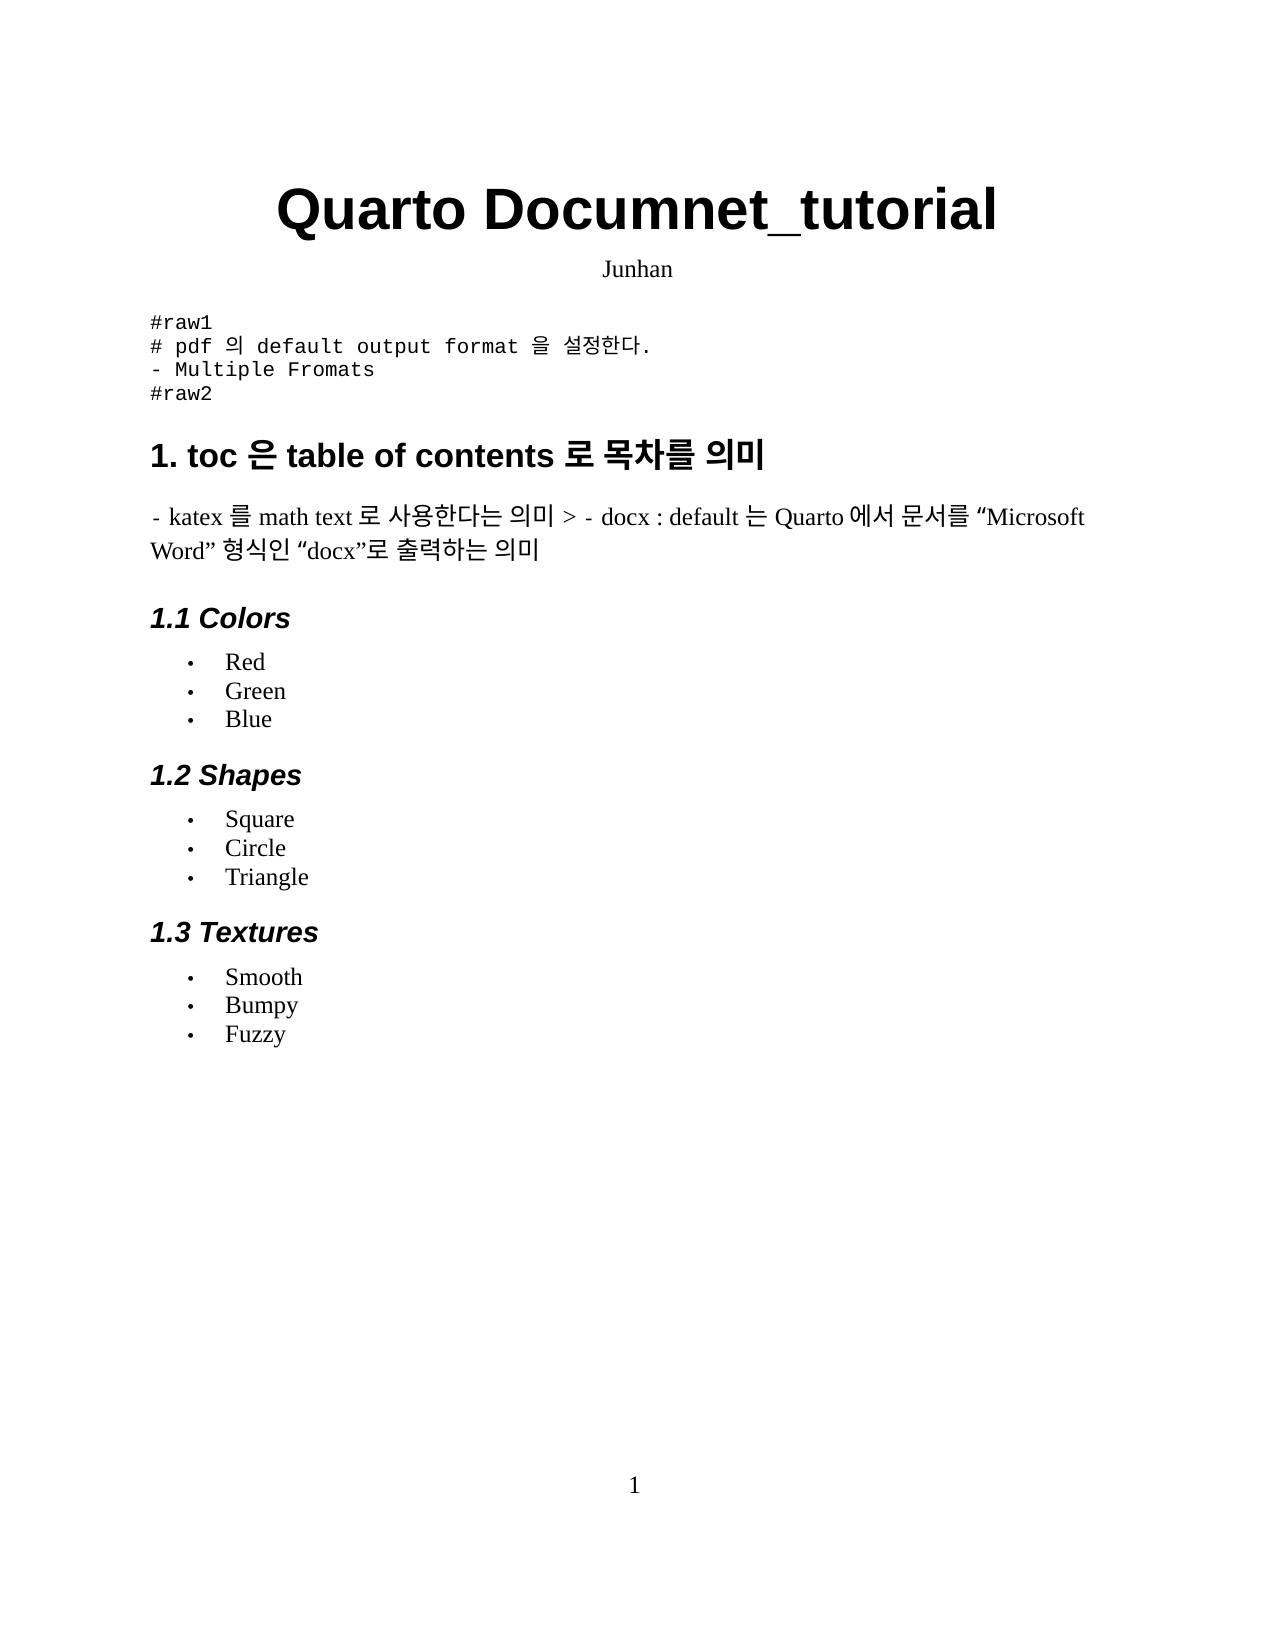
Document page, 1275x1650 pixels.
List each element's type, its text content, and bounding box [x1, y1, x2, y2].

text # pdf 의 default output format 을 설정한다. [150, 336, 1125, 359]
list Smooth [187, 962, 1125, 990]
list Red [187, 647, 1125, 676]
subtitle 1. toc 은 table of contents 로 목차를 의미 [150, 432, 1125, 477]
text #raw2 [150, 383, 1125, 407]
subtitle 1.3 Textures [150, 916, 1125, 949]
text Junhan [150, 254, 1125, 283]
list Circle [187, 833, 1125, 862]
list Green [187, 676, 1125, 704]
text #raw1 [150, 312, 1125, 336]
list Square [187, 804, 1125, 833]
text - Multiple Fromats [150, 359, 1125, 383]
list Fuzzy [187, 1019, 1125, 1048]
list Triangle [187, 862, 1125, 891]
text - katex 를 math text 로 사용한다는 의미 > - docx : default 는 Quarto에서 문서를 “Microsoft Word” 형식인 “docx”로 출력하는 의미 [150, 499, 1125, 567]
list Bumpy [187, 990, 1125, 1019]
list Blue [187, 704, 1125, 733]
subtitle 1.2 Shapes [150, 758, 1125, 792]
title Quarto Documnet_tutorial [150, 175, 1125, 242]
subtitle 1.1 Colors [150, 601, 1125, 634]
